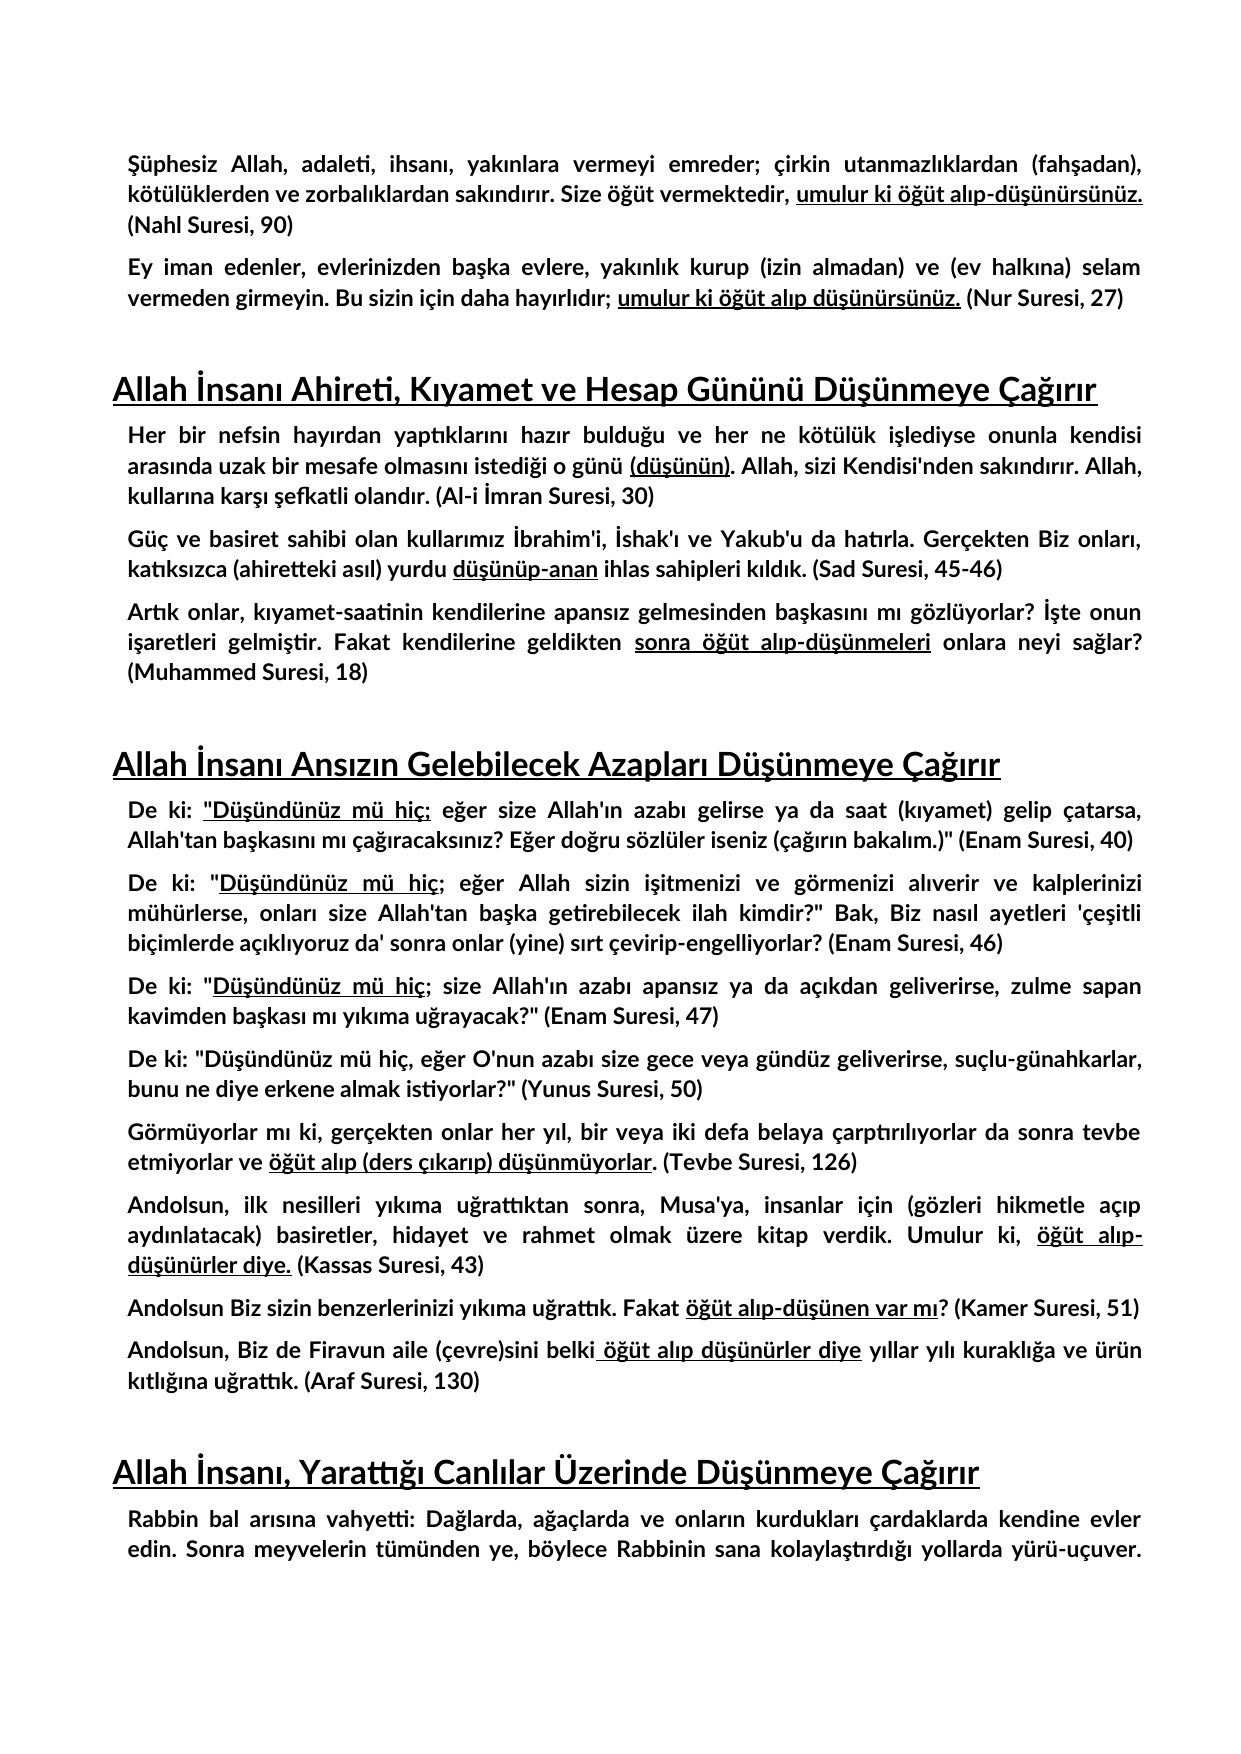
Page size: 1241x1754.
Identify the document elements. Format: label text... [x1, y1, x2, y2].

text Andolsun, ilk nesilleri yıkıma uğrattıktan sonra, Musa'ya, insanlar için (gözleri hikmetle açıp aydınlatacak) basiretler, hidayet ve rahmet olmak üzere kitap verdik. Umulur ki, öğüt alıp-düşünürler diye. (Kassas Suresi, 43) [127, 1190, 1143, 1278]
text De ki: "Düşündünüz mü hiç; eğer Allah sizin işitmenizi ve görmenizi alıverir ve kalplerinizi mühürlerse, onları size Allah'tan başka getirebilecek ilah kimdir?" Bak, Biz nasıl ayetleri 'çeşitli biçimlerde açıklıyoruz da' sonra onlar (yine) sırt çevirip-engelliyorlar? (Enam Suresi, 46) [127, 868, 1143, 956]
text Rabbin bal arısına vahyetti: Dağlarda, ağaçlarda ve onların kurdukları çardaklarda kendine evler edin. Sonra meyvelerin tümünden ye, böylece Rabbinin sana kolaylaştırdığı yollarda yürü-uçuver. [127, 1504, 1143, 1562]
text Şüphesiz Allah, adaleti, ihsanı, yakınlara vermeyi emreder; çirkin utanmazlıklardan (fahşadan), kötülüklerden ve zorbalıklardan sakındırır. Size öğüt vermektedir, umulur ki öğüt alıp-düşünürsünüz. (Nahl Suresi, 90) [127, 150, 1143, 238]
text Güç ve basiret sahibi olan kullarımız İbrahim'i, İshak'ı ve Yakub'u da hatırla. Gerçekten Biz onları, katıksızca (ahiretteki asıl) yurdu düşünüp-anan ihlas sahipleri kıldık. (Sad Suresi, 45-46) [127, 524, 1143, 582]
subtitle Allah İnsanı Ansızın Gelebilecek Azapları Düşünmeye Çağırır [112, 743, 1165, 783]
text Andolsun, Biz de Firavun aile (çevre)sini belki öğüt alıp düşünürler diye yıllar yılı kuraklığa ve ürün kıtlığına uğrattık. (Araf Suresi, 130) [127, 1336, 1143, 1394]
text Her bir nefsin hayırdan yaptıklarını hazır bulduğu ve her ne kötülük işlediyse onunla kendisi arasında uzak bir mesafe olmasını istediği o günü (düşünün). Allah, sizi Kendisi'nden sakındırır. Allah, kullarına karşı şefkatli olandır. (Al-i İmran Suresi, 30) [127, 421, 1143, 509]
text De ki: "Düşündünüz mü hiç, eğer O'nun azabı size gece veya gündüz geliverirse, suçlu-günahkarlar, bunu ne diye erkene almak istiyorlar?" (Yunus Suresi, 50) [127, 1044, 1143, 1102]
text Ey iman edenler, evlerinizden başka evlere, yakınlık kurup (izin almadan) ve (ev halkına) selam vermeden girmeyin. Bu sizin için daha hayırlıdır; umulur ki öğüt alıp düşünürsünüz. (Nur Suresi, 27) [127, 253, 1143, 311]
text Görmüyorlar mı ki, gerçekten onlar her yıl, bir veya iki defa belaya çarptırılıyorlar da sonra tevbe etmiyorlar ve öğüt alıp (ders çıkarıp) düşünmüyorlar. (Tevbe Suresi, 126) [127, 1117, 1143, 1175]
text De ki: "Düşündünüz mü hiç; size Allah'ın azabı apansız ya da açıkdan geliverirse, zulme sapan kavimden başkası mı yıkıma uğrayacak?" (Enam Suresi, 47) [127, 972, 1143, 1029]
text Andolsun Biz sizin benzerlerinizi yıkıma uğrattık. Fakat öğüt alıp-düşünen var mı? (Kamer Suresi, 51) [127, 1293, 1143, 1321]
subtitle Allah İnsanı, Yarattığı Canlılar Üzerinde Düşünmeye Çağırır [112, 1452, 1165, 1492]
subtitle Allah İnsanı Ahireti, Kıyamet ve Hesap Gününü Düşünmeye Çağırır [112, 369, 1165, 409]
text Artık onlar, kıyamet-saatinin kendilerine apansız gelmesinden başkasını mı gözlüyorlar? İşte onun işaretleri gelmiştir. Fakat kendilerine geldikten sonra öğüt alıp-düşünmeleri onlara neyi sağlar? (Muhammed Suresi, 18) [127, 597, 1143, 685]
text De ki: "Düşündünüz mü hiç; eğer size Allah'ın azabı gelirse ya da saat (kıyamet) gelip çatarsa, Allah'tan başkasını mı çağıracaksınız? Eğer doğru sözlüler iseniz (çağırın bakalım.)" (Enam Suresi, 40) [127, 796, 1143, 853]
